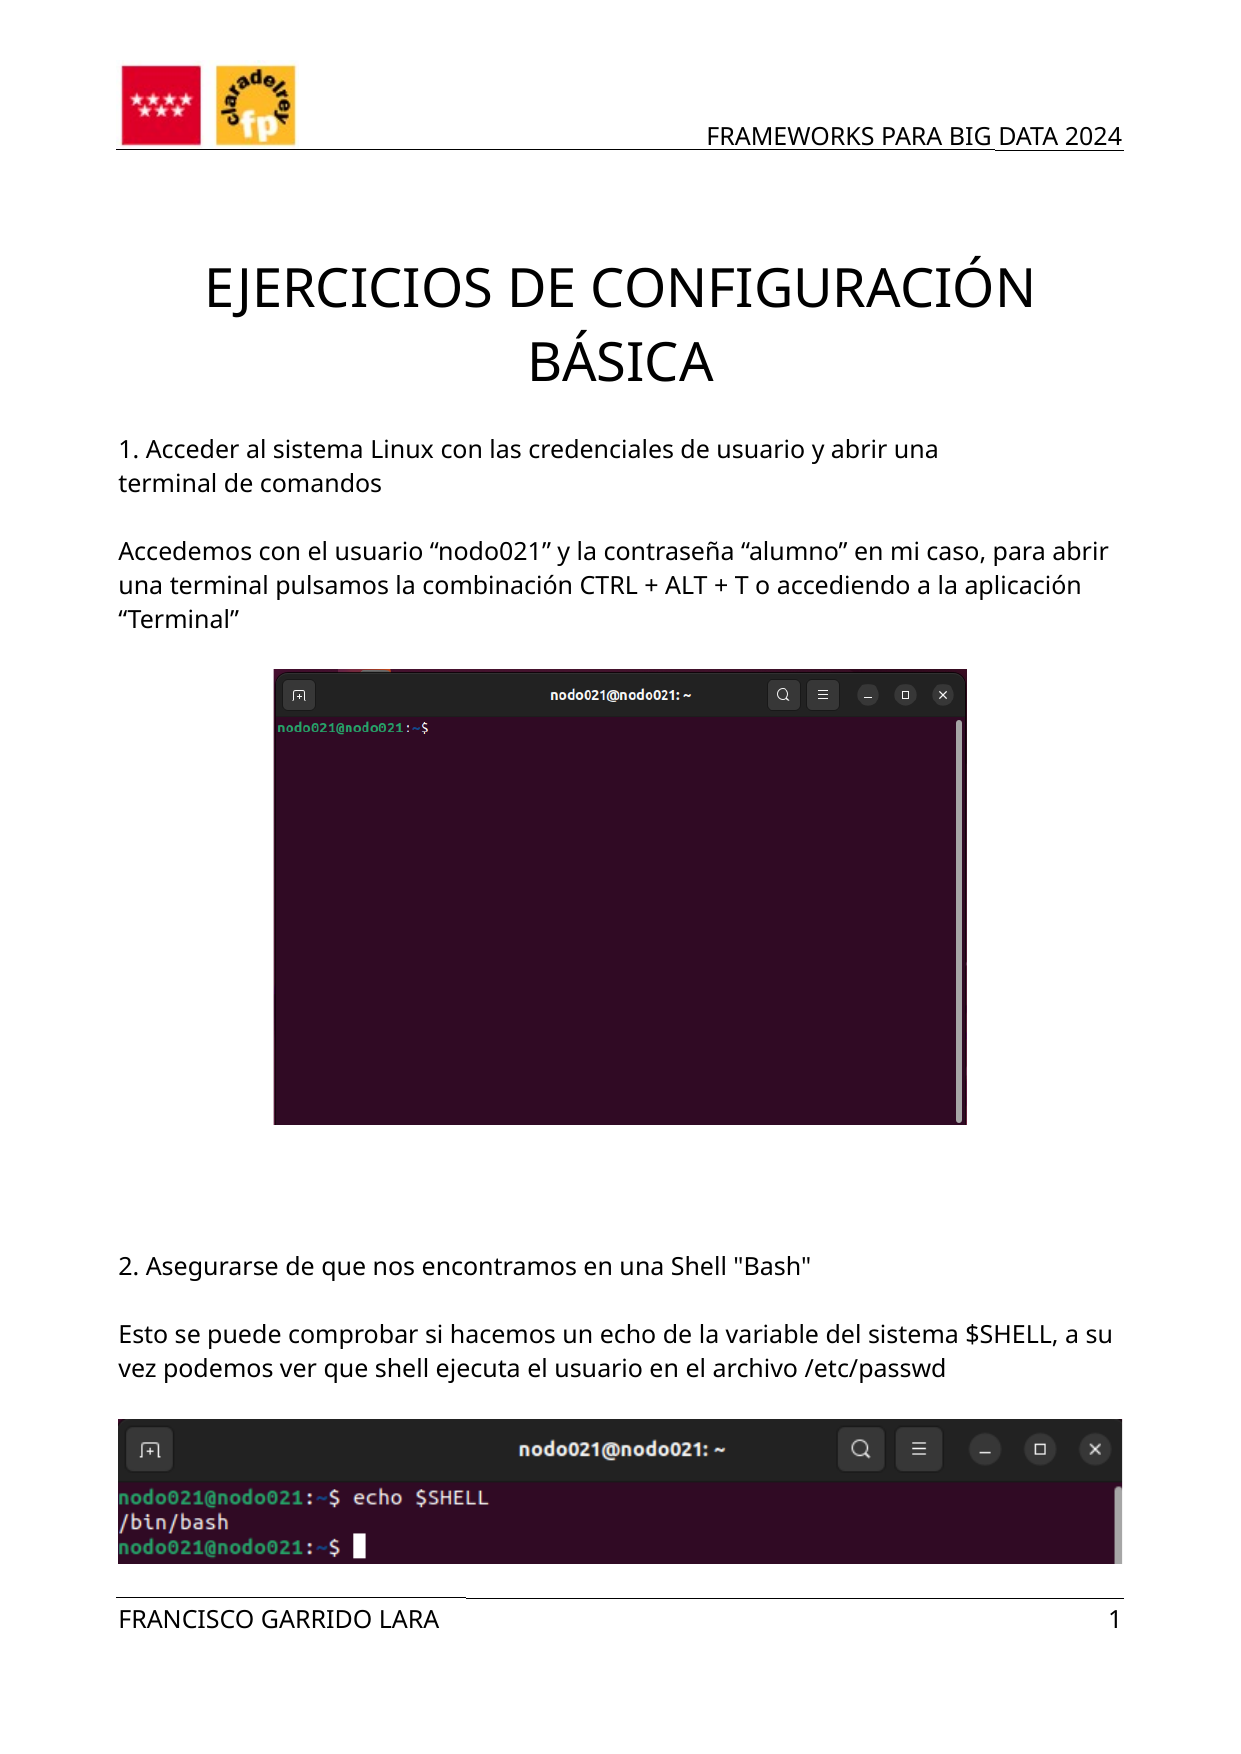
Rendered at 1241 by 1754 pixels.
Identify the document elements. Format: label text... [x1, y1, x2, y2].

text EJERCICIOS DE CONFIGURACIÓN BÁSICA [118, 250, 1122, 397]
picture [116, 60, 299, 149]
picture [273, 669, 967, 1125]
text Accedemos con el usuario “nodo021” y la contraseña “alumno” en mi caso, para abrir una terminal pulsamos la combinación CTRL + ALT + T o accediendo a la aplicación “Terminal” [118, 533, 1122, 636]
text terminal de comandos [118, 465, 1122, 499]
picture [118, 1419, 1123, 1564]
text 2. Asegurarse de que nos encontramos en una Shell "Bash" [118, 1249, 1122, 1283]
text 1. Acceder al sistema Linux con las credenciales de usuario y abrir una [118, 431, 1122, 465]
text Esto se puede comprobar si hacemos un echo de la variable del sistema $SHELL, a su vez podemos ver que shell ejecuta el usuario en el archivo /etc/passwd [118, 1317, 1122, 1385]
